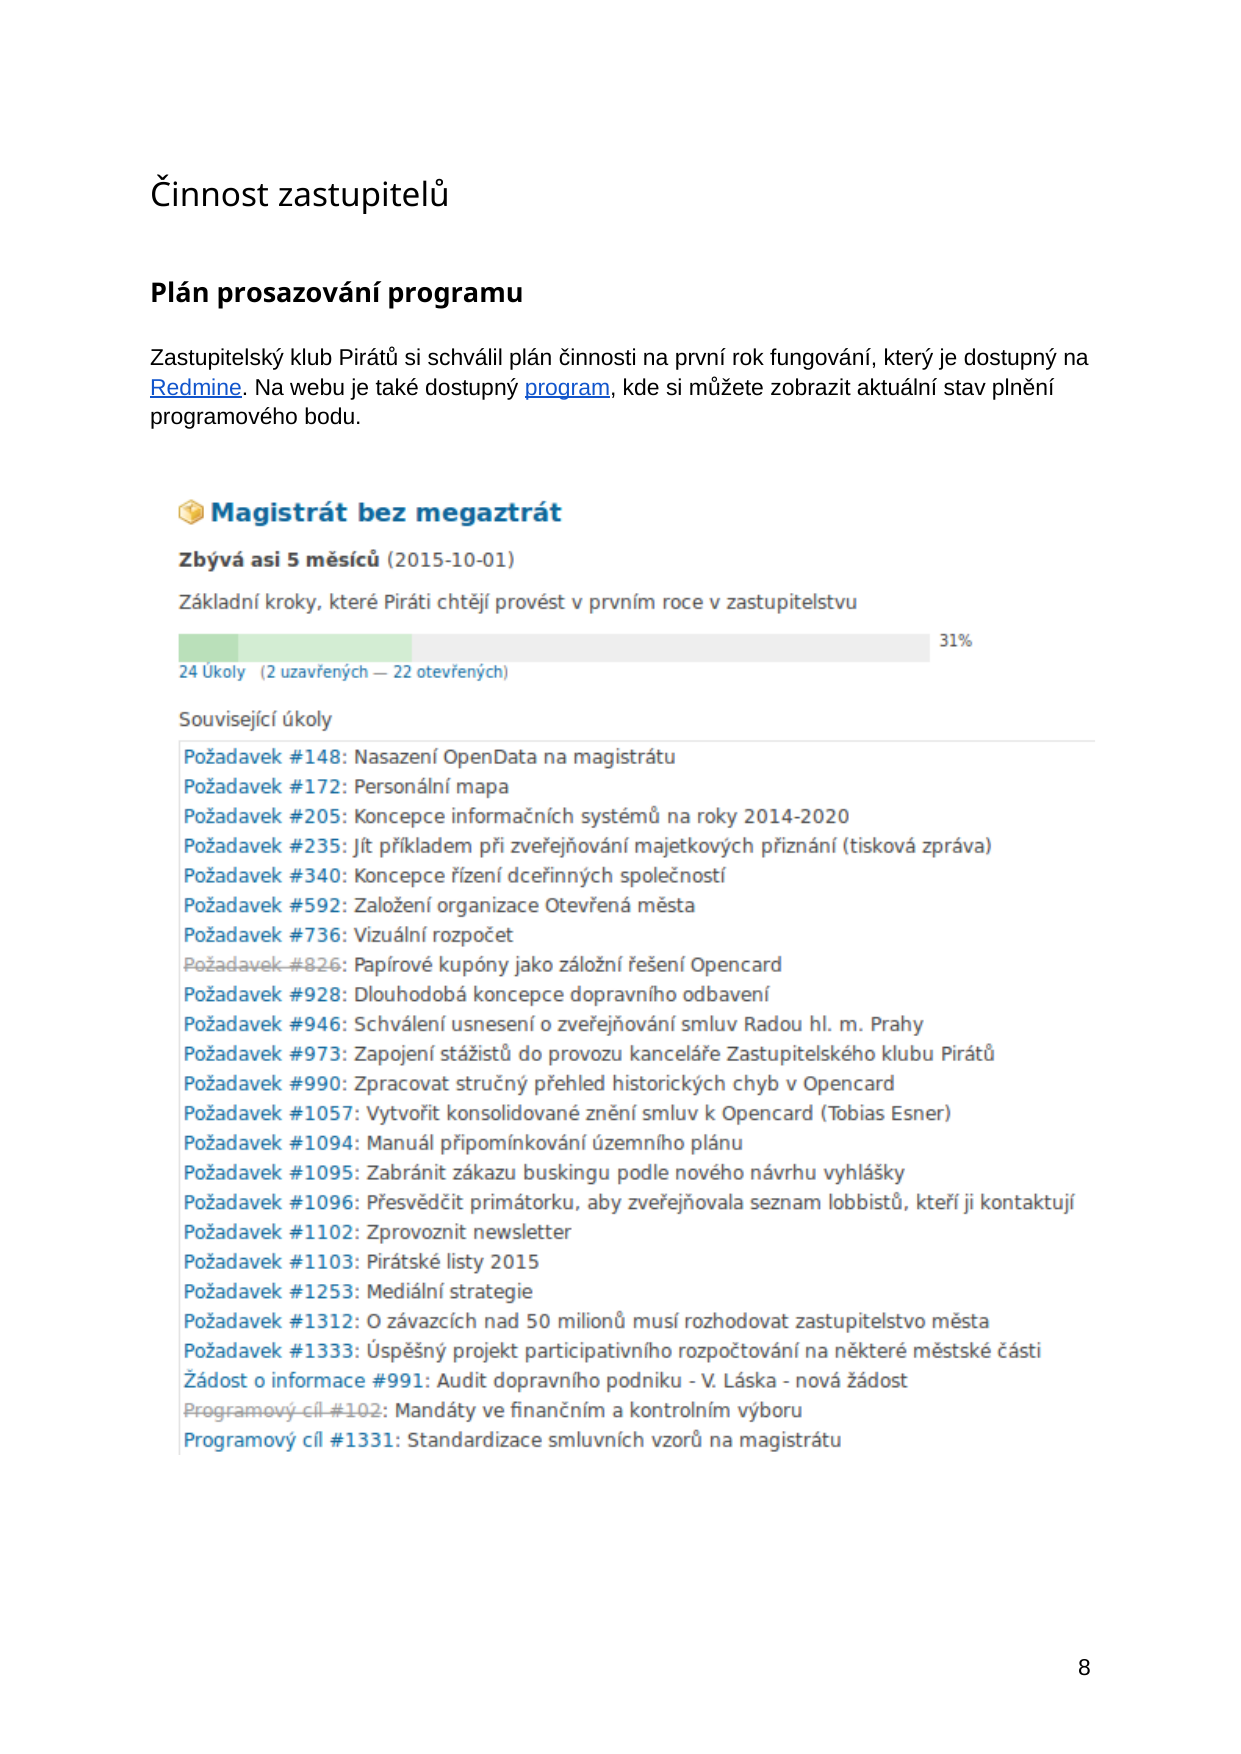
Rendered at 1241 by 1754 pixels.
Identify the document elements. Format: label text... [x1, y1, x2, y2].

picture [168, 481, 1096, 1455]
subtitle Plán prosazování programu [150, 273, 1091, 310]
text Zastupitelský klub Pirátů si schválil plán činnosti na první rok fungování, který je dostupný na Redmine. Na webu je také dostupný program, kde si můžete zobrazit aktuální stav plnění programového bodu. [150, 345, 1091, 429]
subtitle Činnost zastupitelů [150, 171, 1091, 216]
